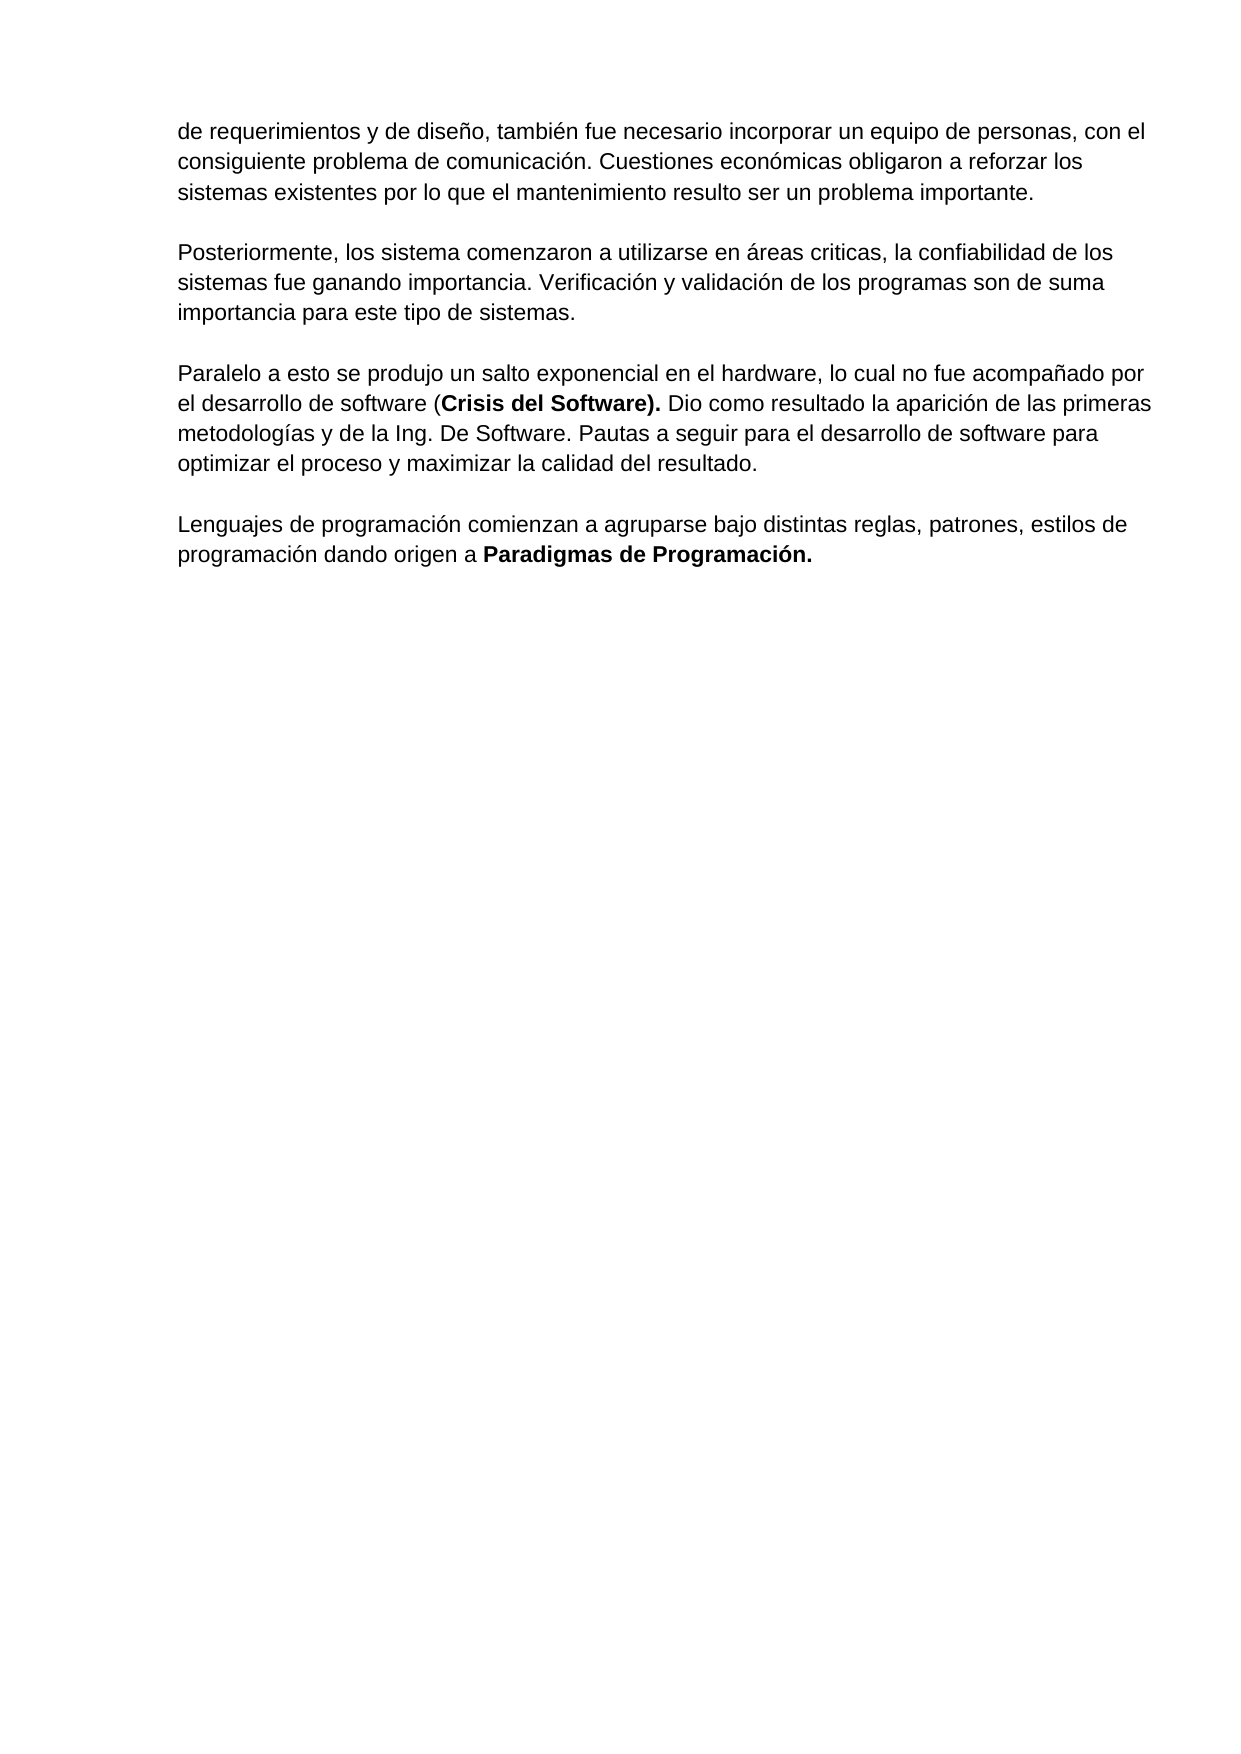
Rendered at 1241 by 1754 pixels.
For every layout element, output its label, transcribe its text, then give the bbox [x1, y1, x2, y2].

list Posteriormente, los sistema comenzaron a utilizarse en áreas criticas, la confiabilidad de los sistemas fue ganando importancia. Verificación y validación de los programas son de suma importancia para este tipo de sistemas. [177, 239, 1152, 326]
list Paralelo a esto se produjo un salto exponencial en el hardware, lo cual no fue acompañado por el desarrollo de software (Crisis del Software). Dio como resultado la aparición de las primeras metodologías y de la Ing. De Software. Pautas a seguir para el desarrollo de software para optimizar el proceso y maximizar la calidad del resultado. [177, 360, 1152, 477]
list de requerimientos y de diseño, también fue necesario incorporar un equipo de personas, con el consiguiente problema de comunicación. Cuestiones económicas obligaron a reforzar los sistemas existentes por lo que el mantenimiento resulto ser un problema importante. [177, 118, 1152, 205]
list Lenguajes de programación comienzan a agruparse bajo distintas reglas, patrones, estilos de programación dando origen a Paradigmas de Programación. [177, 511, 1152, 567]
